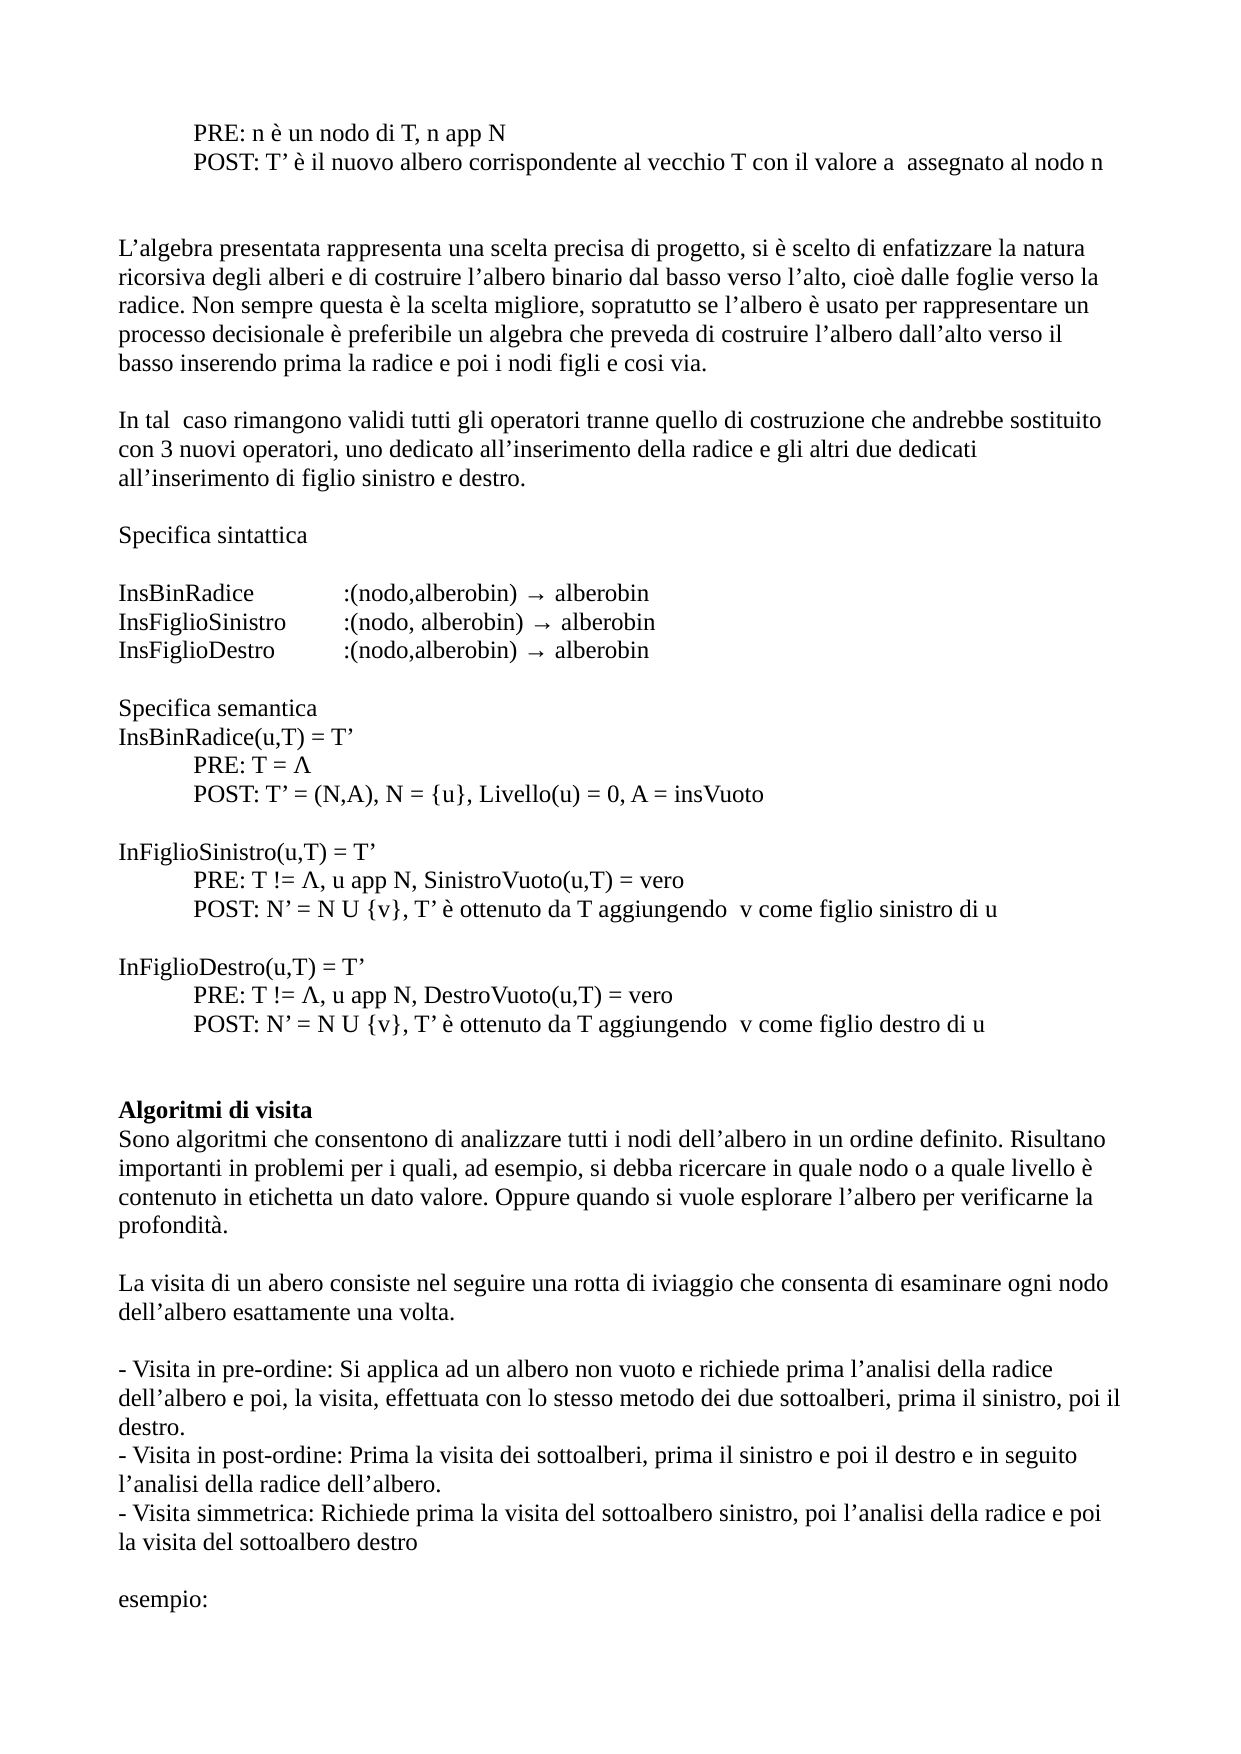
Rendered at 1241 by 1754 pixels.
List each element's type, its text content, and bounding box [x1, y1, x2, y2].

text In tal caso rimangono validi tutti gli operatori tranne quello di costruzione che andrebbe sostituito con 3 nuovi operatori, uno dedicato all’inserimento della radice e gli altri due dedicati all’inserimento di figlio sinistro e destro. [118, 406, 1122, 492]
text PRE: n è un nodo di T, n app N [118, 118, 1122, 147]
text Specifica sintattica [118, 521, 1122, 549]
text Algoritmi di visita [118, 1096, 1122, 1124]
text InFiglioDestro(u,T) = T’ [118, 952, 1122, 981]
text Specifica semantica [118, 693, 1122, 722]
text PRE: T != Λ, u app N, DestroVuoto(u,T) = vero [118, 981, 1122, 1009]
text POST: N’ = N U {v}, T’ è ottenuto da T aggiungendo v come figlio destro di u [118, 1009, 1122, 1038]
text PRE: T = Λ [118, 751, 1122, 779]
text InsFiglioSinistro :(nodo, alberobin) → alberobin [118, 607, 1122, 636]
text L’algebra presentata rappresenta una scelta precisa di progetto, si è scelto di enfatizzare la natura ricorsiva degli alberi e di costruire l’albero binario dal basso verso l’alto, cioè dalle foglie verso la radice. Non sempre questa è la scelta migliore, sopratutto se l’albero è usato per rappresentare un processo decisionale è preferibile un algebra che preveda di costruire l’albero dall’alto verso il basso inserendo prima la radice e poi i nodi figli e cosi via. [118, 233, 1122, 377]
text - Visita in pre-ordine: Si applica ad un albero non vuoto e richiede prima l’analisi della radice dell’albero e poi, la visita, effettuata con lo stesso metodo dei due sottoalberi, prima il sinistro, poi il destro. [118, 1354, 1122, 1441]
text - Visita simmetrica: Richiede prima la visita del sottoalbero sinistro, poi l’analisi della radice e poi la visita del sottoalbero destro [118, 1498, 1122, 1556]
text InsFiglioDestro :(nodo,alberobin) → alberobin [118, 636, 1122, 664]
text POST: T’ = (N,A), N = {u}, Livello(u) = 0, A = insVuoto [118, 779, 1122, 808]
text - Visita in post-ordine: Prima la visita dei sottoalberi, prima il sinistro e poi il destro e in seguito l’analisi della radice dell’albero. [118, 1441, 1122, 1498]
text POST: N’ = N U {v}, T’ è ottenuto da T aggiungendo v come figlio sinistro di u [118, 894, 1122, 923]
text esempio: [118, 1584, 1122, 1613]
text InsBinRadice :(nodo,alberobin) → alberobin [118, 578, 1122, 607]
text La visita di un abero consiste nel seguire una rotta di iviaggio che consenta di esaminare ogni nodo dell’albero esattamente una volta. [118, 1268, 1122, 1326]
text Sono algoritmi che consentono di analizzare tutti i nodi dell’albero in un ordine definito. Risultano importanti in problemi per i quali, ad esempio, si debba ricercare in quale nodo o a quale livello è contenuto in etichetta un dato valore. Oppure quando si vuole esplorare l’albero per verificarne la profondità. [118, 1124, 1122, 1239]
text POST: T’ è il nuovo albero corrispondente al vecchio T con il valore a assegnato al nodo n [118, 147, 1122, 176]
text InsBinRadice(u,T) = T’ [118, 722, 1122, 751]
text PRE: T != Λ, u app N, SinistroVuoto(u,T) = vero [118, 866, 1122, 894]
text InFiglioSinistro(u,T) = T’ [118, 837, 1122, 866]
